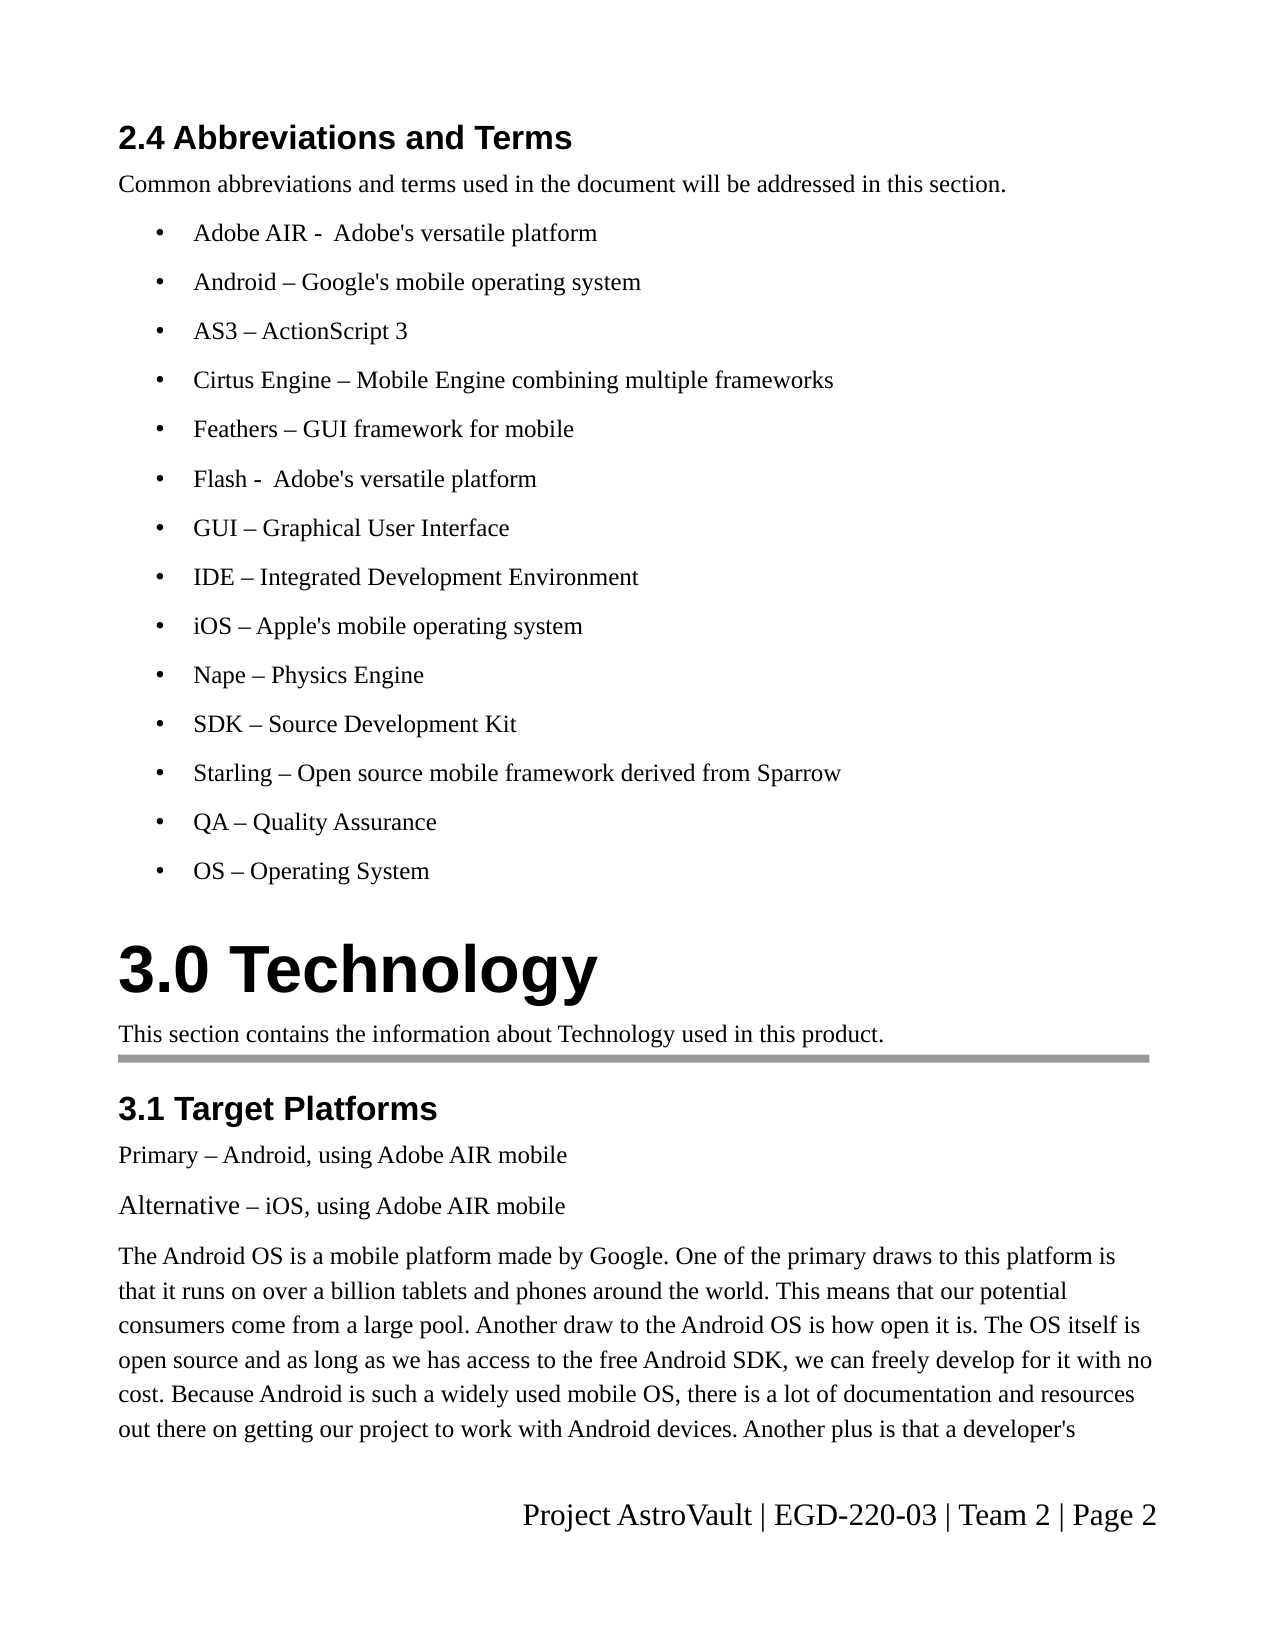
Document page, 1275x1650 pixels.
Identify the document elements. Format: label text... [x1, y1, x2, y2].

list Nape – Physics Engine [156, 660, 1157, 689]
text Alternative – iOS, using Adobe AIR mobile [118, 1189, 1157, 1221]
list AS3 – ActionScript 3 [156, 316, 1157, 345]
list Android – Google's mobile operating system [156, 267, 1157, 296]
list SDK – Source Development Kit [156, 709, 1157, 738]
list GUI – Graphical User Interface [156, 513, 1157, 541]
list Adobe AIR - Adobe's versatile platform [156, 218, 1157, 247]
list OS – Operating System [156, 856, 1157, 885]
text This section contains the information about Technology used in this product. [118, 1019, 1157, 1048]
list Feathers – GUI framework for mobile [156, 414, 1157, 443]
list Flash - Adobe's versatile platform [156, 464, 1157, 492]
subtitle 2.4 Abbreviations and Terms [118, 118, 1157, 157]
text Common abbreviations and terms used in the document will be addressed in this section. [118, 169, 1157, 198]
subtitle 3.1 Target Platforms [118, 1089, 1157, 1128]
text Primary – Android, using Adobe AIR mobile [118, 1140, 1157, 1169]
list IDE – Integrated Development Environment [156, 562, 1157, 591]
text The Android OS is a mobile platform made by Google. One of the primary draws to this platform is that it runs on over a billion tablets and phones around the world. This means that our potential consumers come from a large pool. Another draw to the Android OS is how open it is. The OS itself is open source and as long as we has access to the free Android SDK, we can freely develop for it with no cost. Because Android is such a widely used mobile OS, there is a lot of documentation and resources out there on getting our project to work with Android devices. Another plus is that a developer's [118, 1241, 1157, 1442]
list Starling – Open source mobile framework derived from Sparrow [156, 758, 1157, 787]
list iOS – Apple's mobile operating system [156, 611, 1157, 639]
list Cirtus Engine – Mobile Engine combining multiple frameworks [156, 366, 1157, 394]
list QA – Quality Assurance [156, 807, 1157, 836]
subtitle 3.0 Technology [118, 930, 1157, 1007]
